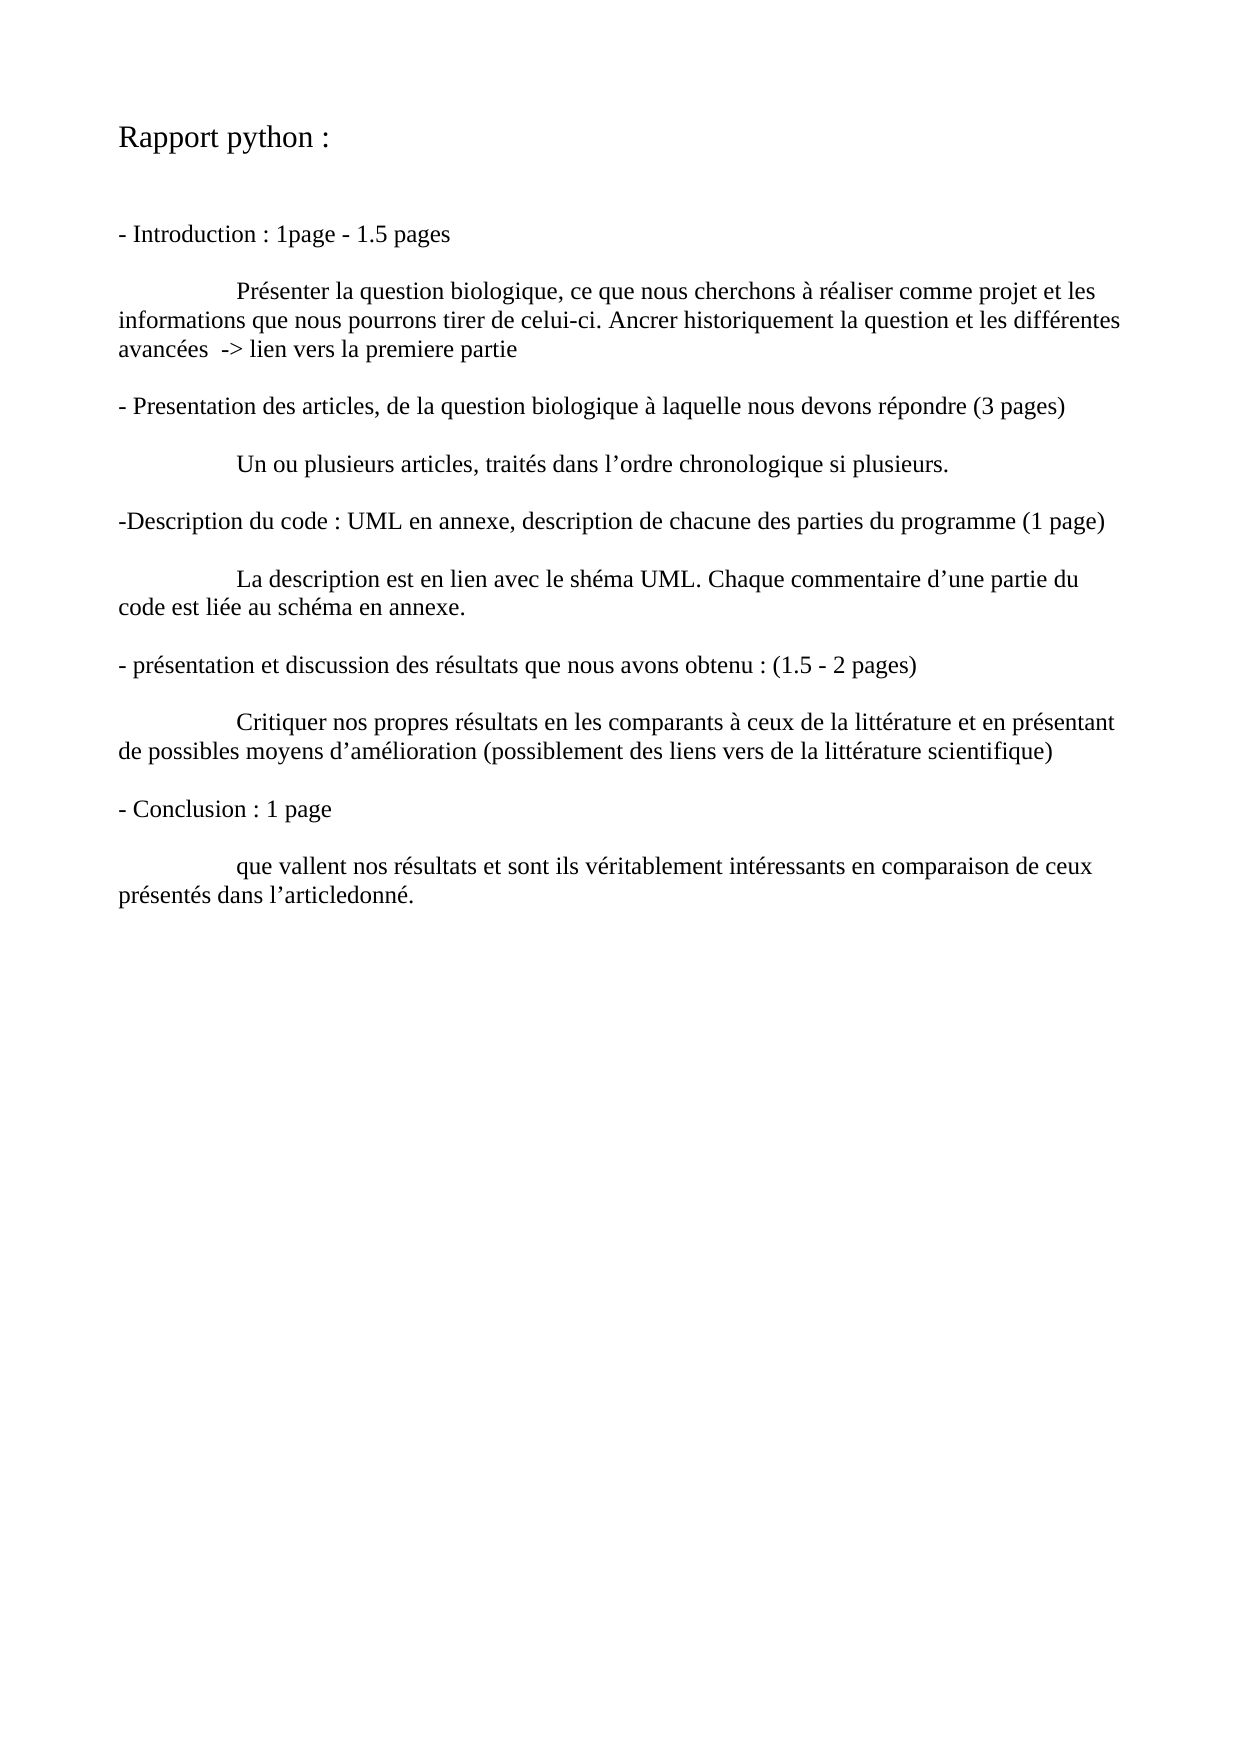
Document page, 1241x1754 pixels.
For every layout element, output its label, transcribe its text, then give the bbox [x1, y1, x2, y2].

text Rapport python : [118, 118, 1122, 154]
text Présenter la question biologique, ce que nous cherchons à réaliser comme projet et les informations que nous pourrons tirer de celui-ci. Ancrer historiquement la question et les différentes avancées -> lien vers la premiere partie [118, 276, 1122, 362]
text - présentation et discussion des résultats que nous avons obtenu : (1.5 - 2 pages) [118, 650, 1122, 679]
text que vallent nos résultats et sont ils véritablement intéressants en comparaison de ceux présentés dans l’articledonné. [118, 851, 1122, 909]
text Un ou plusieurs articles, traités dans l’ordre chronologique si plusieurs. [118, 449, 1122, 477]
text - Introduction : 1page - 1.5 pages [118, 219, 1122, 247]
text La description est en lien avec le shéma UML. Chaque commentaire d’une partie du code est liée au schéma en annexe. [118, 564, 1122, 621]
text - Presentation des articles, de la question biologique à laquelle nous devons répondre (3 pages) [118, 391, 1122, 420]
text -Description du code : UML en annexe, description de chacune des parties du programme (1 page) [118, 506, 1122, 535]
text - Conclusion : 1 page [118, 794, 1122, 822]
text Critiquer nos propres résultats en les comparants à ceux de la littérature et en présentant de possibles moyens d’amélioration (possiblement des liens vers de la littérature scientifique) [118, 707, 1122, 765]
